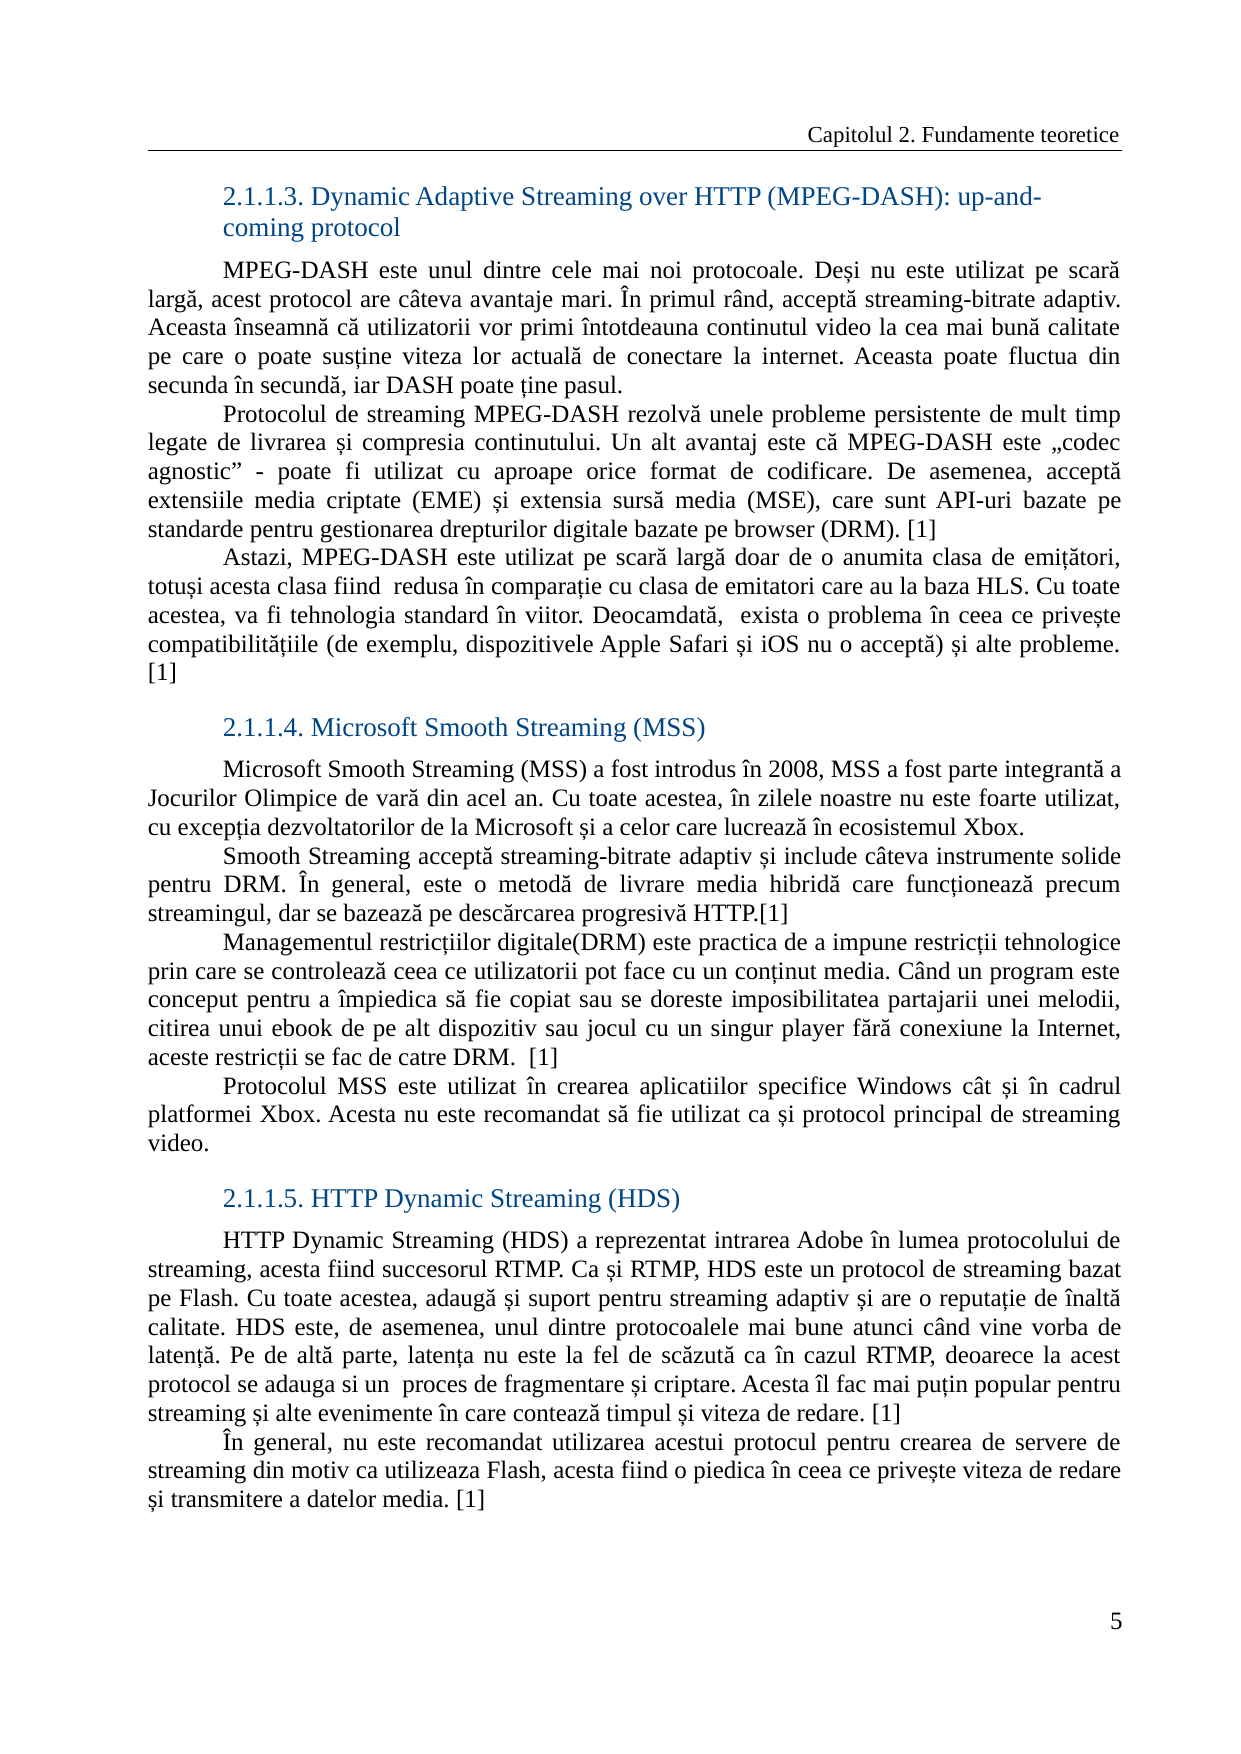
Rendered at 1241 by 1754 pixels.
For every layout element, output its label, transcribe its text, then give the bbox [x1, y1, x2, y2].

text Astazi, MPEG-DASH este utilizat pe scară largă doar de o anumita clasa de emițători, totuși acesta clasa fiind redusa în comparație cu clasa de emitatori care au la baza HLS. Cu toate acestea, va fi tehnologia standard în viitor. Deocamdată, exista o problema în ceea ce privește compatibilitățiile (de exemplu, dispozitivele Apple Safari și iOS nu o acceptă) și alte probleme.[6] [148, 542, 1122, 686]
text Managementul restricțiilor digitale(DRM) este practica de a impune restricții tehnologice prin care se controlează ceea ce utilizatorii pot face cu un conținut media. Când un program este conceput pentru a împiedica să fie copiat sau se doreste imposibilitatea partajarii unei melodii, citirea unui ebook de pe alt dispozitiv sau jocul cu un singur player fără conexiune la Internet, aceste restricții se fac de catre DRM. [8] [148, 927, 1122, 1071]
subtitle Dynamic Adaptive Streaming over HTTP (MPEG-DASH): up-and-coming protocol [223, 180, 1122, 242]
text Smooth Streaming acceptă streaming-bitrate adaptiv și include câteva instrumente solide pentru DRM. În general, este o metodă de livrare media hibridă care funcționează precum streamingul, dar se bazează pe descărcarea progresivă HTTP.[7] [148, 841, 1122, 927]
text Protocolul de streaming MPEG-DASH rezolvă unele probleme persistente de mult timp legate de livrarea și compresia continutului. Un alt avantaj este că MPEG-DASH este „codec agnostic” - poate fi utilizat cu aproape orice format de codificare. De asemenea, acceptă extensiile media criptate (EME) și extensia sursă media (MSE), care sunt API-uri bazate pe standarde pentru gestionarea drepturilor digitale bazate pe browser (DRM). [5] [148, 399, 1122, 542]
text Microsoft Smooth Streaming (MSS) a fost introdus în 2008, MSS a fost parte integrantă a Jocurilor Olimpice de vară din acel an. Cu toate acestea, în zilele noastre nu este foarte utilizat, cu excepția dezvoltatorilor de la Microsoft și a celor care lucrează în ecosistemul Xbox. [148, 754, 1122, 841]
subtitle HTTP Dynamic Streaming (HDS) [223, 1182, 1122, 1213]
text HTTP Dynamic Streaming (HDS) a reprezentat intrarea Adobe în lumea protocolului de streaming, acesta fiind succesorul RTMP. Ca și RTMP, HDS este un protocol de streaming bazat pe Flash. Cu toate acestea, adaugă și suport pentru streaming adaptiv și are o reputație de înaltă calitate. HDS este, de asemenea, unul dintre protocoalele mai bune atunci când vine vorba de latență. Pe de altă parte, latența nu este la fel de scăzută ca în cazul RTMP, deoarece la acest protocol se adauga si un proces de fragmentare și criptare. Acesta îl fac mai puțin popular pentru streaming și alte evenimente în care contează timpul și viteza de redare. [9] [148, 1225, 1122, 1427]
text În general, nu este recomandat utilizarea acestui protocul pentru crearea de servere de streaming din motiv ca utilizeaza Flash, acesta fiind o piedica în ceea ce privește viteza de redare și transmitere a datelor media. [10] [148, 1427, 1122, 1513]
subtitle Microsoft Smooth Streaming (MSS) [223, 711, 1122, 742]
text Protocolul MSS este utilizat în crearea aplicatiilor specifice Windows cât și în cadrul platformei Xbox. Acesta nu este recomandat să fie utilizat ca și protocol principal de streaming video. [148, 1071, 1122, 1157]
text MPEG-DASH este unul dintre cele mai noi protocoale. Deși nu este utilizat pe scară largă, acest protocol are câteva avantaje mari. În primul rând, acceptă streaming-bitrate adaptiv. Aceasta înseamnă că utilizatorii vor primi întotdeauna continutul video la cea mai bună calitate pe care o poate susține viteza lor actuală de conectare la internet. Aceasta poate fluctua din secunda în secundă, iar DASH poate ține pasul. [148, 255, 1122, 399]
